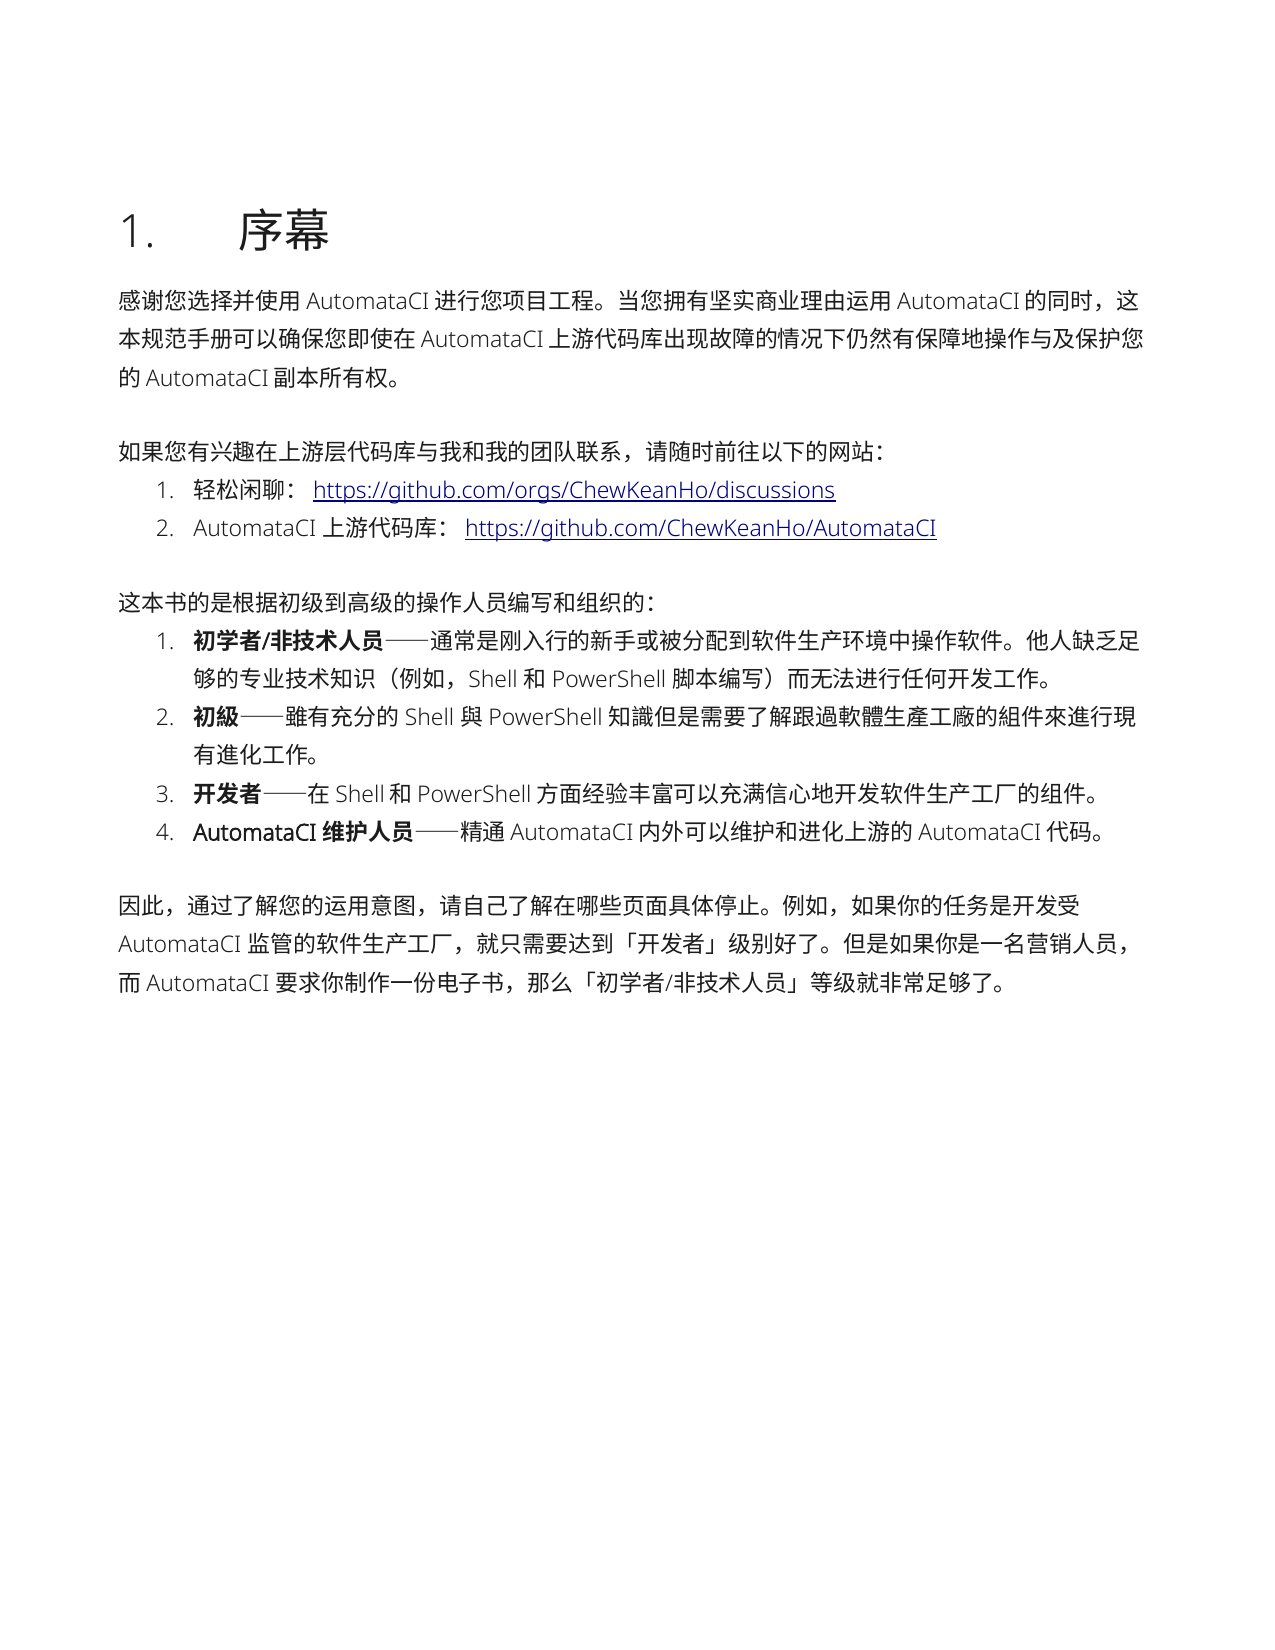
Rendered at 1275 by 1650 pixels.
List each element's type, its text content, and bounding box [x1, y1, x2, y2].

list 初学者/非技术人员——通常是刚入行的新手或被分配到软件生产环境中操作软件。他人缺乏足够的专业技术知识（例如，Shell 和 PowerShell 脚本编写）而无法进行任何开发工作。 [156, 623, 1157, 694]
text 这本书的是根据初级到高级的操作人员编写和组织的： [118, 584, 1157, 618]
subtitle 序幕 [118, 194, 1157, 261]
text 感谢您选择并使用AutomataCI进行您项目工程。当您拥有坚实商业理由运用AutomataCI的同时，这本规范手册可以确保您即使在AutomataCI上游代码库出现故障的情况下仍然有保障地操作与及保护您的AutomataCI副本所有权。 [118, 283, 1157, 393]
list 轻松闲聊： https://github.com/orgs/ChewKeanHo/discussions [156, 472, 1157, 505]
list AutomataCI 上游代码库： https://github.com/ChewKeanHo/AutomataCI [156, 510, 1157, 543]
text 因此，通过了解您的运用意图，请自己了解在哪些页面具体停止。例如，如果你的任务是开发受 AutomataCI 监管的软件生产工厂，就只需要达到「开发者」级别好了。但是如果你是一名营销人员，而 AutomataCI 要求你制作一份电子书，那么「初学者/非技术人员」等级就非常足够了。 [118, 888, 1157, 998]
text 如果您有兴趣在上游层代码库与我和我的团队联系，请随时前往以下的网站： [118, 434, 1157, 467]
list 初級——雖有充分的 Shell 與 PowerShell 知識但是需要了解跟過軟體生產工廠的組件來進行現有進化工作。 [156, 699, 1157, 771]
list 开发者——在Shell和PowerShell方面经验丰富可以充满信心地开发软件生产工厂的组件。 [156, 776, 1157, 809]
list AutomataCI 维护人员——精通AutomataCI内外可以维护和进化上游的 AutomataCI代码。 [156, 814, 1157, 847]
